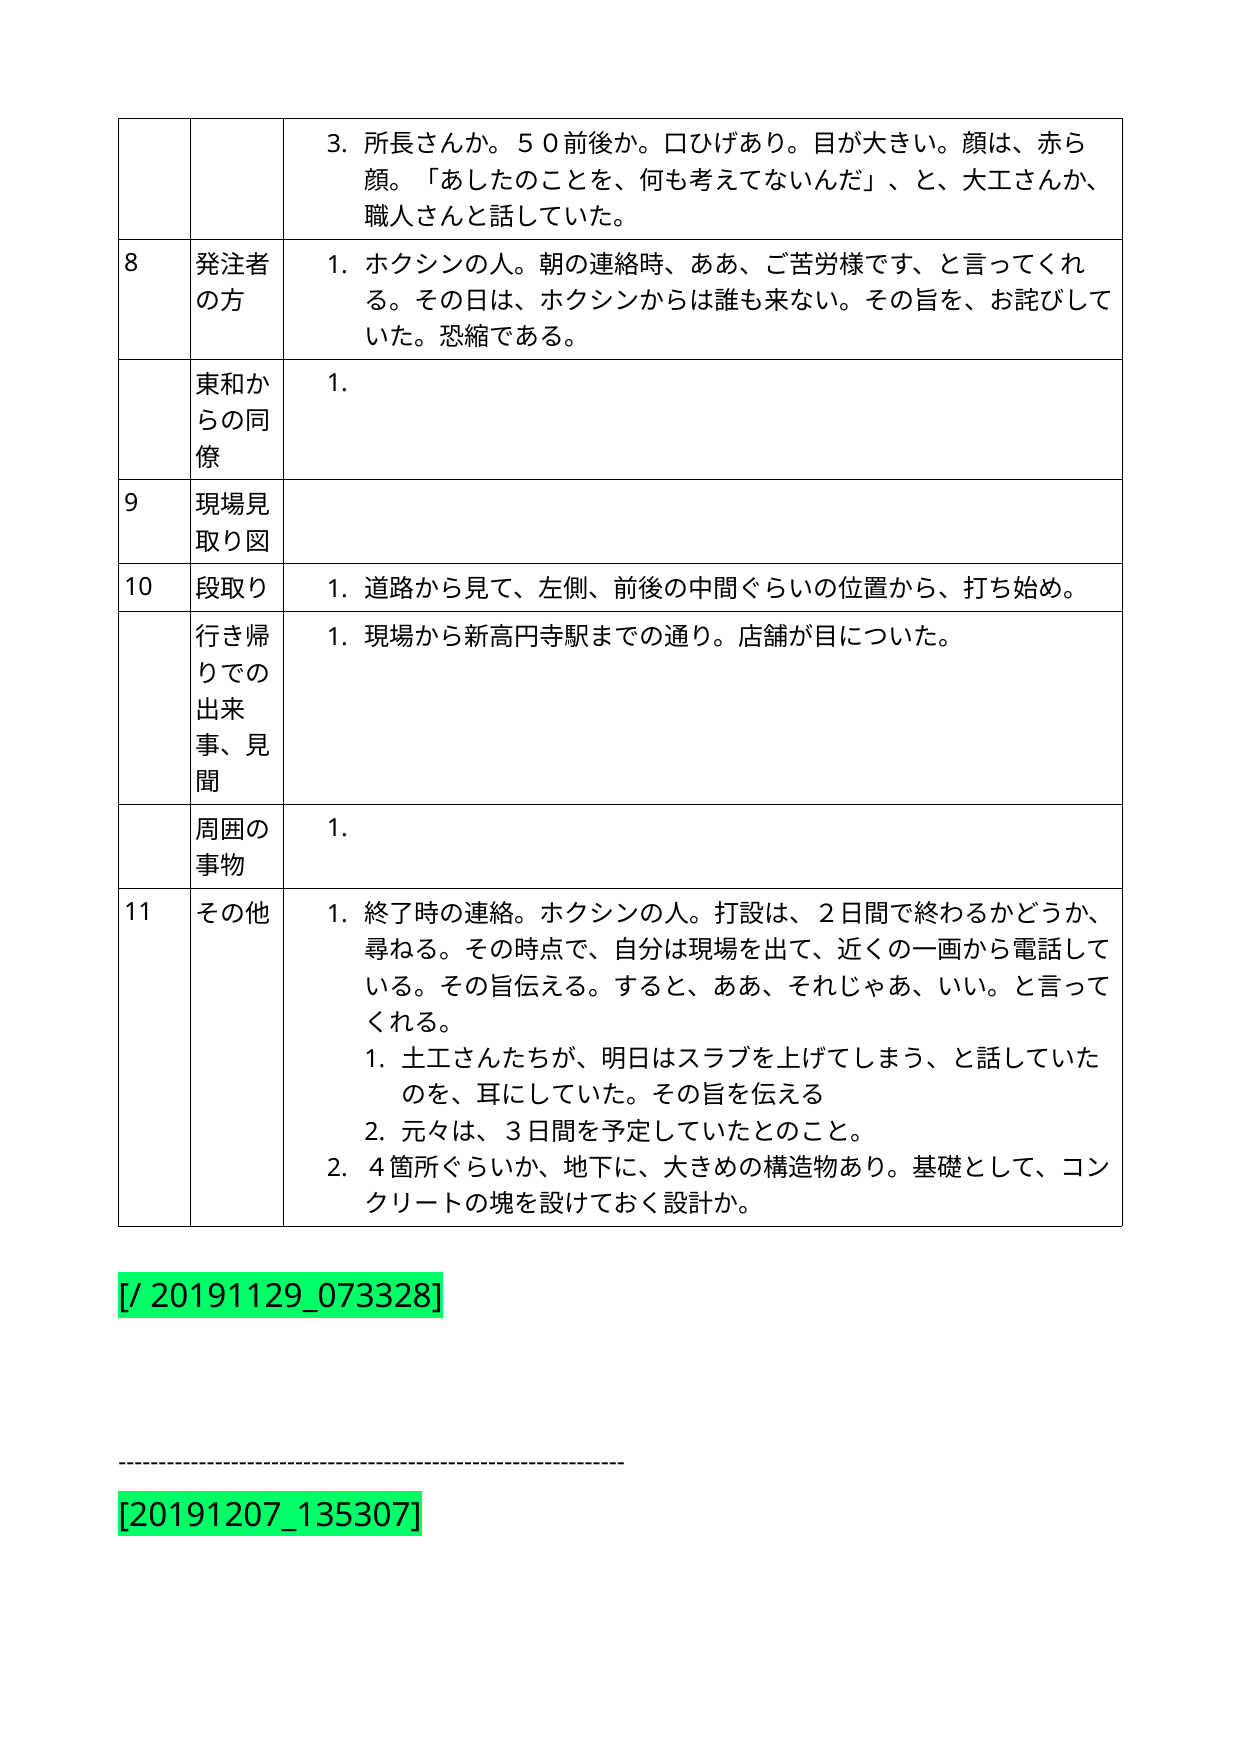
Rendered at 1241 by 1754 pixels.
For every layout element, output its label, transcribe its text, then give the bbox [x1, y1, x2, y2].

table_cell 段取り [191, 564, 283, 611]
table_cell 道路から見て、左側、前後の中間ぐらいの位置から、打ち始め。 [284, 564, 1122, 611]
table_cell ホクシンの人。朝の連絡時、ああ、ご苦労様です、と言ってくれる。その日は、ホクシンからは誰も来ない。その旨を、お詫びしていた。恐縮である。 [284, 240, 1122, 359]
table_cell その他 [191, 889, 283, 1226]
text [20191207_135307] [118, 1491, 1122, 1536]
table_cell [284, 360, 1122, 479]
table_cell 発注者の方 [191, 240, 283, 359]
table_cell [191, 119, 283, 238]
table_cell 9 [119, 480, 190, 563]
table_cell [119, 612, 190, 804]
table_cell 終了時の連絡。ホクシンの人。打設は、２日間で終わるかどうか、尋ねる。その時点で、自分は現場を出て、近くの一画から電話している。その旨伝える。すると、ああ、それじゃあ、いい。と言ってくれる。 土工さんたちが、明日はスラブを上げてしまう、と話していたのを、耳にしていた。その旨を伝える 元々は、３日間を予定していたとのこと。 ４箇所ぐらいか、地下に、大きめの構造物あり。基礎として、コンクリートの塊を設けておく設計か。 [284, 889, 1122, 1226]
table_cell [119, 119, 190, 238]
table_cell [119, 360, 190, 479]
table_cell [284, 480, 1122, 563]
table_cell 10 [119, 564, 190, 611]
table_cell 行き帰りでの出来事、見聞 [191, 612, 283, 804]
table_cell [119, 805, 190, 888]
text [/ 20191129_073328] [118, 1272, 1122, 1318]
table_cell 8 [119, 240, 190, 359]
table_cell 現場見取り図 [191, 480, 283, 563]
table_cell 周囲の事物 [191, 805, 283, 888]
table_cell 11 [119, 889, 190, 1226]
table_cell 現場から新高円寺駅までの通り。店舗が目についた。 [284, 612, 1122, 804]
table_cell [284, 805, 1122, 888]
table_cell 東和からの同僚 [191, 360, 283, 479]
text --------------------------------------------------------------- [118, 1443, 1122, 1478]
table_cell ３人。 一人は、ベトナムかどこか、東南アジアの顔立ち。１６０ぐらいか。小柄。 土工さん他、打設関係の職人さんから、「インパクトを持ってきて」など、当然のように使われていた。 所長さんか。５０前後か。口ひげあり。目が大きい。顔は、赤ら顔。「あしたのことを、何も考えてないんだ」、と、大工さんか、職人さんと話していた。 [284, 119, 1122, 238]
